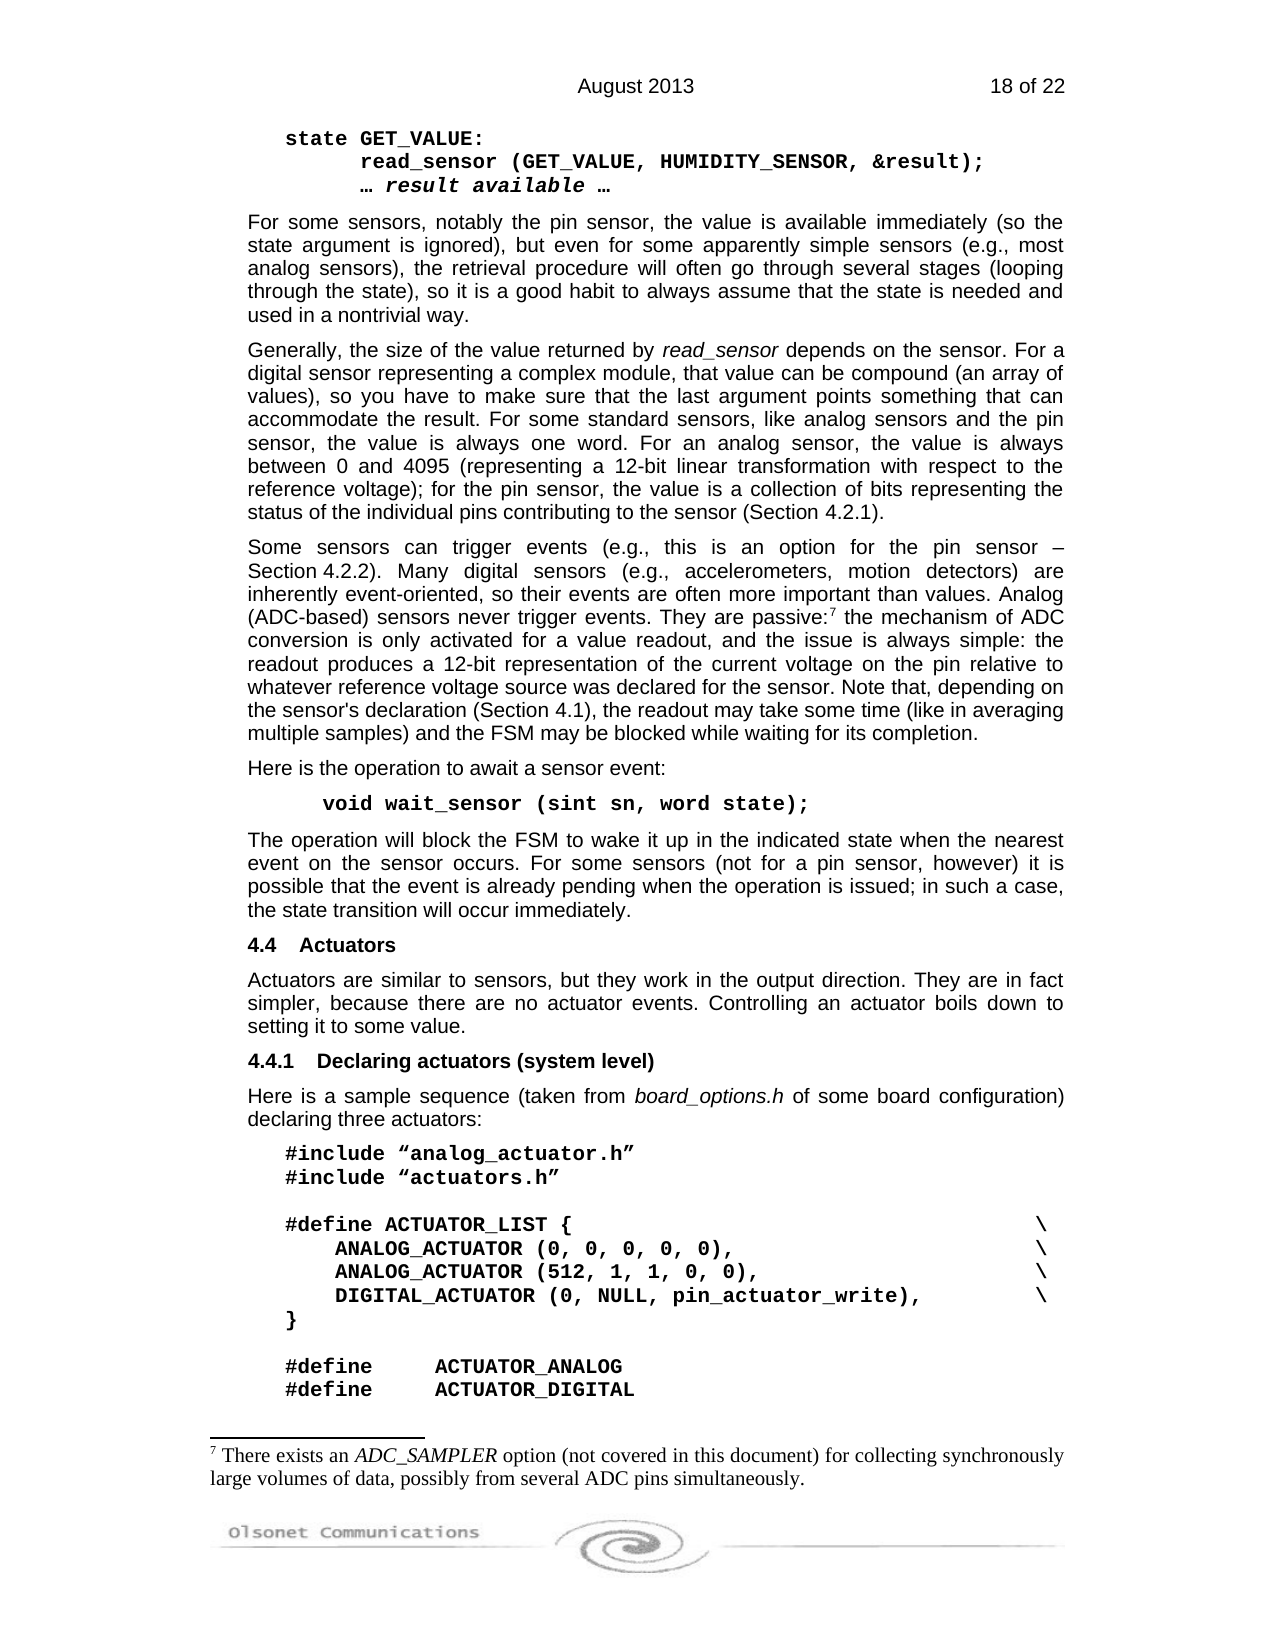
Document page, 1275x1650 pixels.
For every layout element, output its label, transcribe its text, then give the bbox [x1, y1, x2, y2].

text void wait_sensor (sint sn, word state); [247, 792, 1065, 817]
text Actuators are similar to sensors, but they work in the output direction. They are in fact simpler, because there are no actuator events. Controlling an actuator boils down to setting it to some value. [247, 968, 1065, 1038]
text #define ACTUATOR_DIGITAL [285, 1379, 1065, 1403]
subtitle Declaring actuators (system level) [248, 1050, 1065, 1073]
text #include “actuators.h” [285, 1167, 1065, 1190]
text Here is a sample sequence (taken from board_options.h of some board configuration) declaring three actuators: [247, 1085, 1065, 1131]
text ANALOG_ACTUATOR (0, 0, 0, 0, 0), \ [285, 1238, 1065, 1261]
text state GET_VALUE: [285, 128, 1065, 151]
text } [285, 1308, 1065, 1332]
text read_sensor (GET_VALUE, HUMIDITY_SENSOR, &result); [285, 151, 1065, 175]
text #define ACTUATOR_ANALOG [285, 1356, 1065, 1379]
text #include “analog_actuator.h” [285, 1143, 1065, 1167]
text There exists an ADC_SAMPLER option (not covered in this document) for collecting synchronously large volumes of data, possibly from several ADC pins simultaneously. [210, 1444, 1065, 1490]
text … result available … [285, 175, 1065, 199]
text The operation will block the FSM to wake it up in the indicated state when the nearest event on the sensor occurs. For some sensors (not for a pin sensor, however) it is possible that the event is already pending when the operation is issued; in such a case, the state transition will occur immediately. [247, 829, 1065, 922]
text DIGITAL_ACTUATOR (0, NULL, pin_actuator_write), \ [285, 1285, 1065, 1308]
text For some sensors, notably the pin sensor, the value is available immediately (so the state argument is ignored), but even for some apparently simple sensors (e.g., most analog sensors), the retrieval procedure will often go through several stages (looping through the state), so it is a good habit to always assume that the state is needed and used in a nontrivial way. [247, 210, 1065, 327]
text ANALOG_ACTUATOR (512, 1, 1, 0, 0), \ [285, 1261, 1065, 1285]
text Some sensors can trigger events (e.g., this is an option for the pin sensor – Section 4.2.2). Many digital sensors (e.g., accelerometers, motion detectors) are inherently event-oriented, so their events are often more important than values. Analog (ADC-based) sensors never trigger events. They are passive: the mechanism of ADC conversion is only activated for a value readout, and the issue is always simple: the readout produces a 12-bit representation of the current voltage on the pin relative to whatever reference voltage source was declared for the sensor. Note that, depending on the sensor's declaration (Section 4.1), the readout may take some time (like in averaging multiple samples) and the FSM may be blocked while waiting for its completion. [247, 536, 1065, 745]
text Here is the operation to await a sensor event: [247, 757, 1065, 780]
text Generally, the size of the value returned by read_sensor depends on the sensor. For a digital sensor representing a complex module, that value can be compound (an array of values), so you have to make sure that the last argument points something that can accommodate the result. For some standard sensors, like analog sensors and the pin sensor, the value is always one word. For an analog sensor, the value is always between 0 and 4095 (representing a 12-bit linear transformation with respect to the reference voltage); for the pin sensor, the value is a collection of bits representing the status of the individual pins contributing to the sensor (Section 4.2.1). [247, 338, 1065, 524]
picture [210, 1504, 1065, 1596]
text #define ACTUATOR_LIST { \ [285, 1214, 1065, 1238]
subtitle Actuators [247, 933, 1065, 957]
